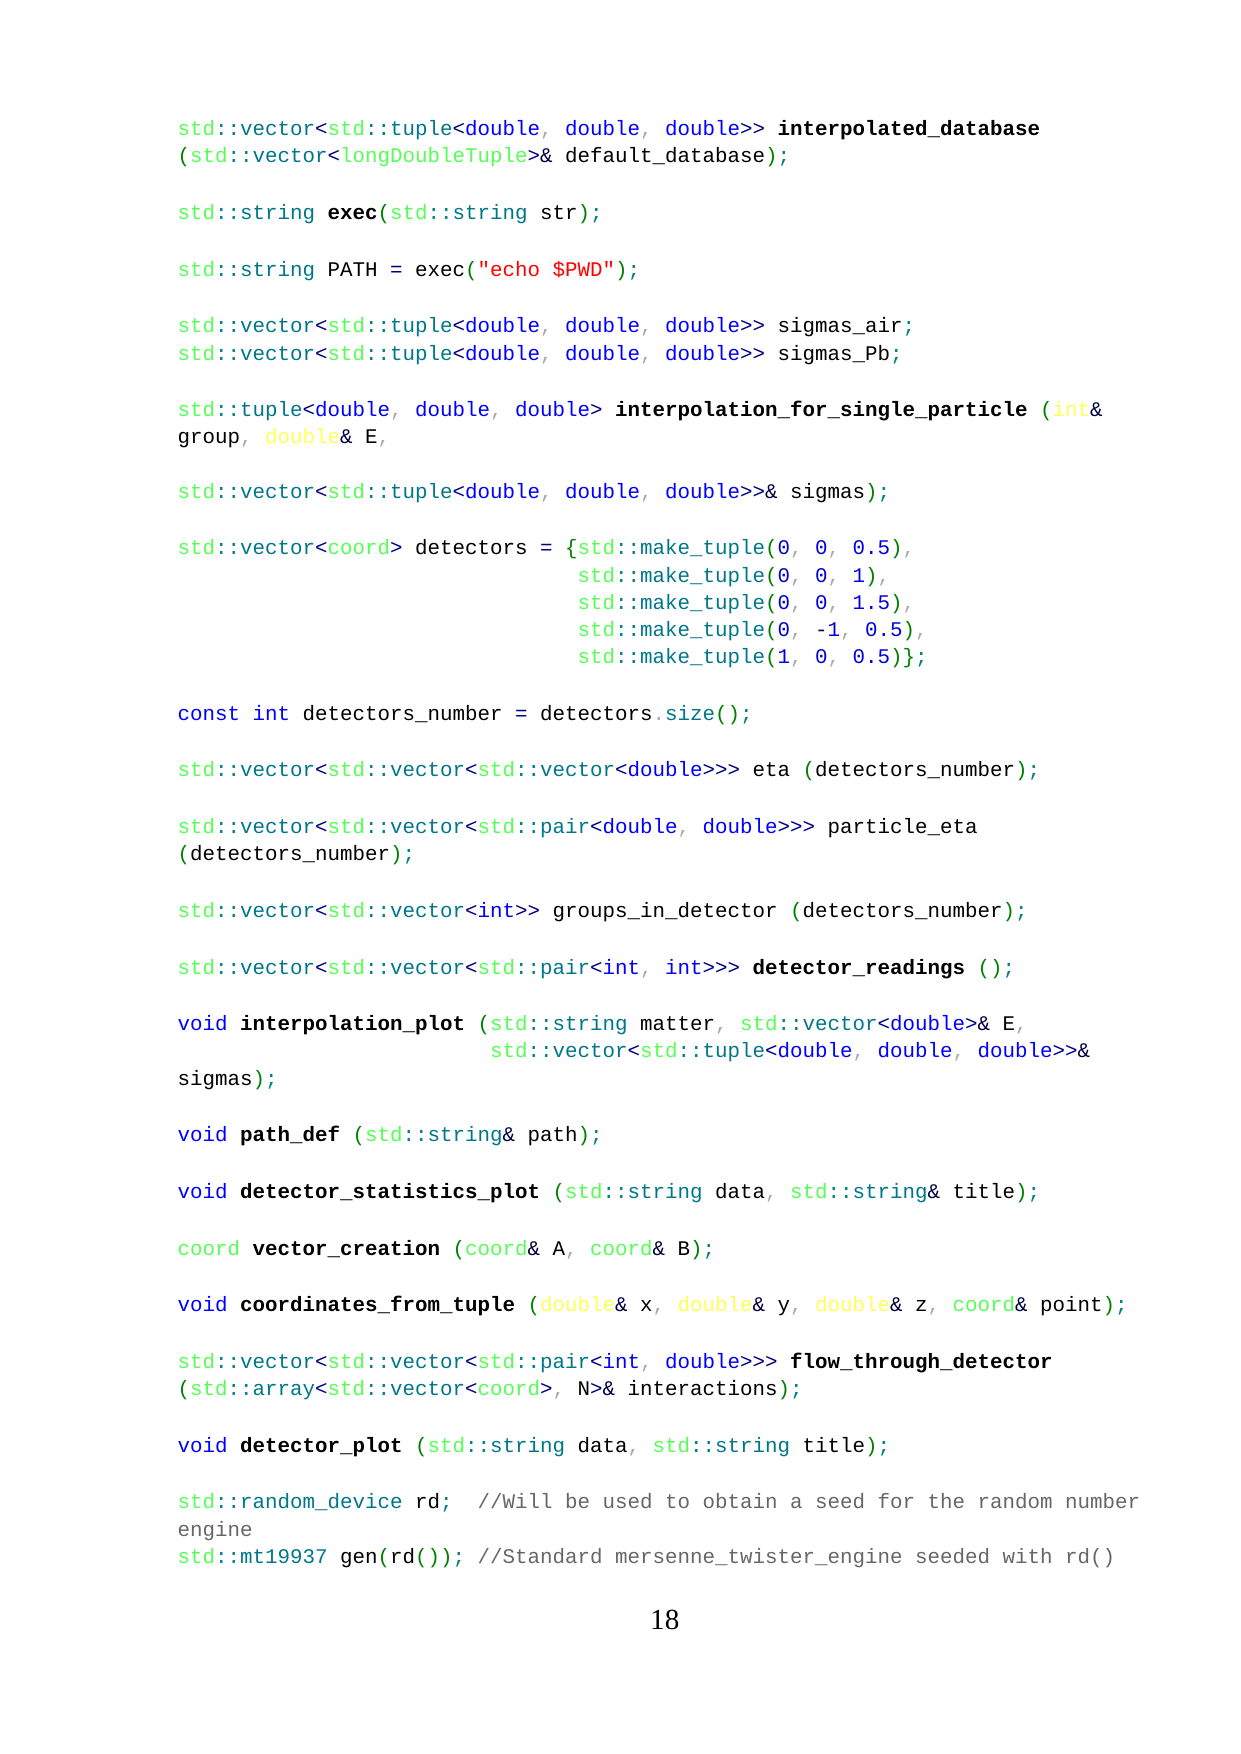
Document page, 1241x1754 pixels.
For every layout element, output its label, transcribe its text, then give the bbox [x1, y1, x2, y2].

text std::mt19937 gen(rd()); //Standard mersenne_twister_engine seeded with rd() [177, 1546, 1152, 1569]
text coord vector_creation (coord& A, coord& B); [177, 1238, 1152, 1261]
text std::make_tuple(0, -1, 0.5), [177, 619, 1152, 643]
text std::vector<std::vector<int>> groups_in_detector (detectors_number); [177, 900, 1152, 924]
text std::make_tuple(0, 0, 1), [177, 564, 1152, 588]
text std::vector<std::tuple<double, double, double>> sigmas_air; [177, 315, 1152, 339]
text const int detectors_number = detectors.size(); [177, 703, 1152, 726]
text std::vector<std::tuple<double, double, double>>& sigmas); [177, 1041, 1152, 1091]
text std::vector<coord> detectors = {std::make_tuple(0, 0, 0.5), [177, 537, 1152, 561]
text std::make_tuple(0, 0, 1.5), [177, 592, 1152, 615]
text std::string PATH = exec("echo $PWD"); [177, 259, 1152, 282]
text std::make_tuple(1, 0, 0.5)}; [177, 646, 1152, 670]
text std::random_device rd; //Will be used to obtain a seed for the random number engine [177, 1492, 1152, 1542]
text void interpolation_plot (std::string matter, std::vector<double>& E, [177, 1013, 1152, 1037]
text void path_def (std::string& path); [177, 1124, 1152, 1148]
text std::vector<std::tuple<double, double, double>> interpolated_database (std::vector<longDoubleTuple>& default_database); [177, 118, 1152, 169]
text std::vector<std::vector<std::vector<double>>> eta (detectors_number); [177, 759, 1152, 783]
text std::tuple<double, double, double> interpolation_for_single_particle (int& group, double& E, [177, 399, 1152, 450]
text std::string exec(std::string str); [177, 202, 1152, 226]
text void detector_plot (std::string data, std::string title); [177, 1435, 1152, 1458]
text void coordinates_from_tuple (double& x, double& y, double& z, coord& point); [177, 1294, 1152, 1318]
text std::vector<std::vector<std::pair<int, double>>> flow_through_detector (std::array<std::vector<coord>, N>& interactions); [177, 1351, 1152, 1402]
text std::vector<std::vector<std::pair<double, double>>> particle_eta (detectors_number); [177, 816, 1152, 867]
text std::vector<std::tuple<double, double, double>>& sigmas); [177, 453, 1152, 504]
text std::vector<std::tuple<double, double, double>> sigmas_Pb; [177, 342, 1152, 366]
text void detector_statistics_plot (std::string data, std::string& title); [177, 1181, 1152, 1205]
text std::vector<std::vector<std::pair<int, int>>> detector_readings (); [177, 957, 1152, 980]
